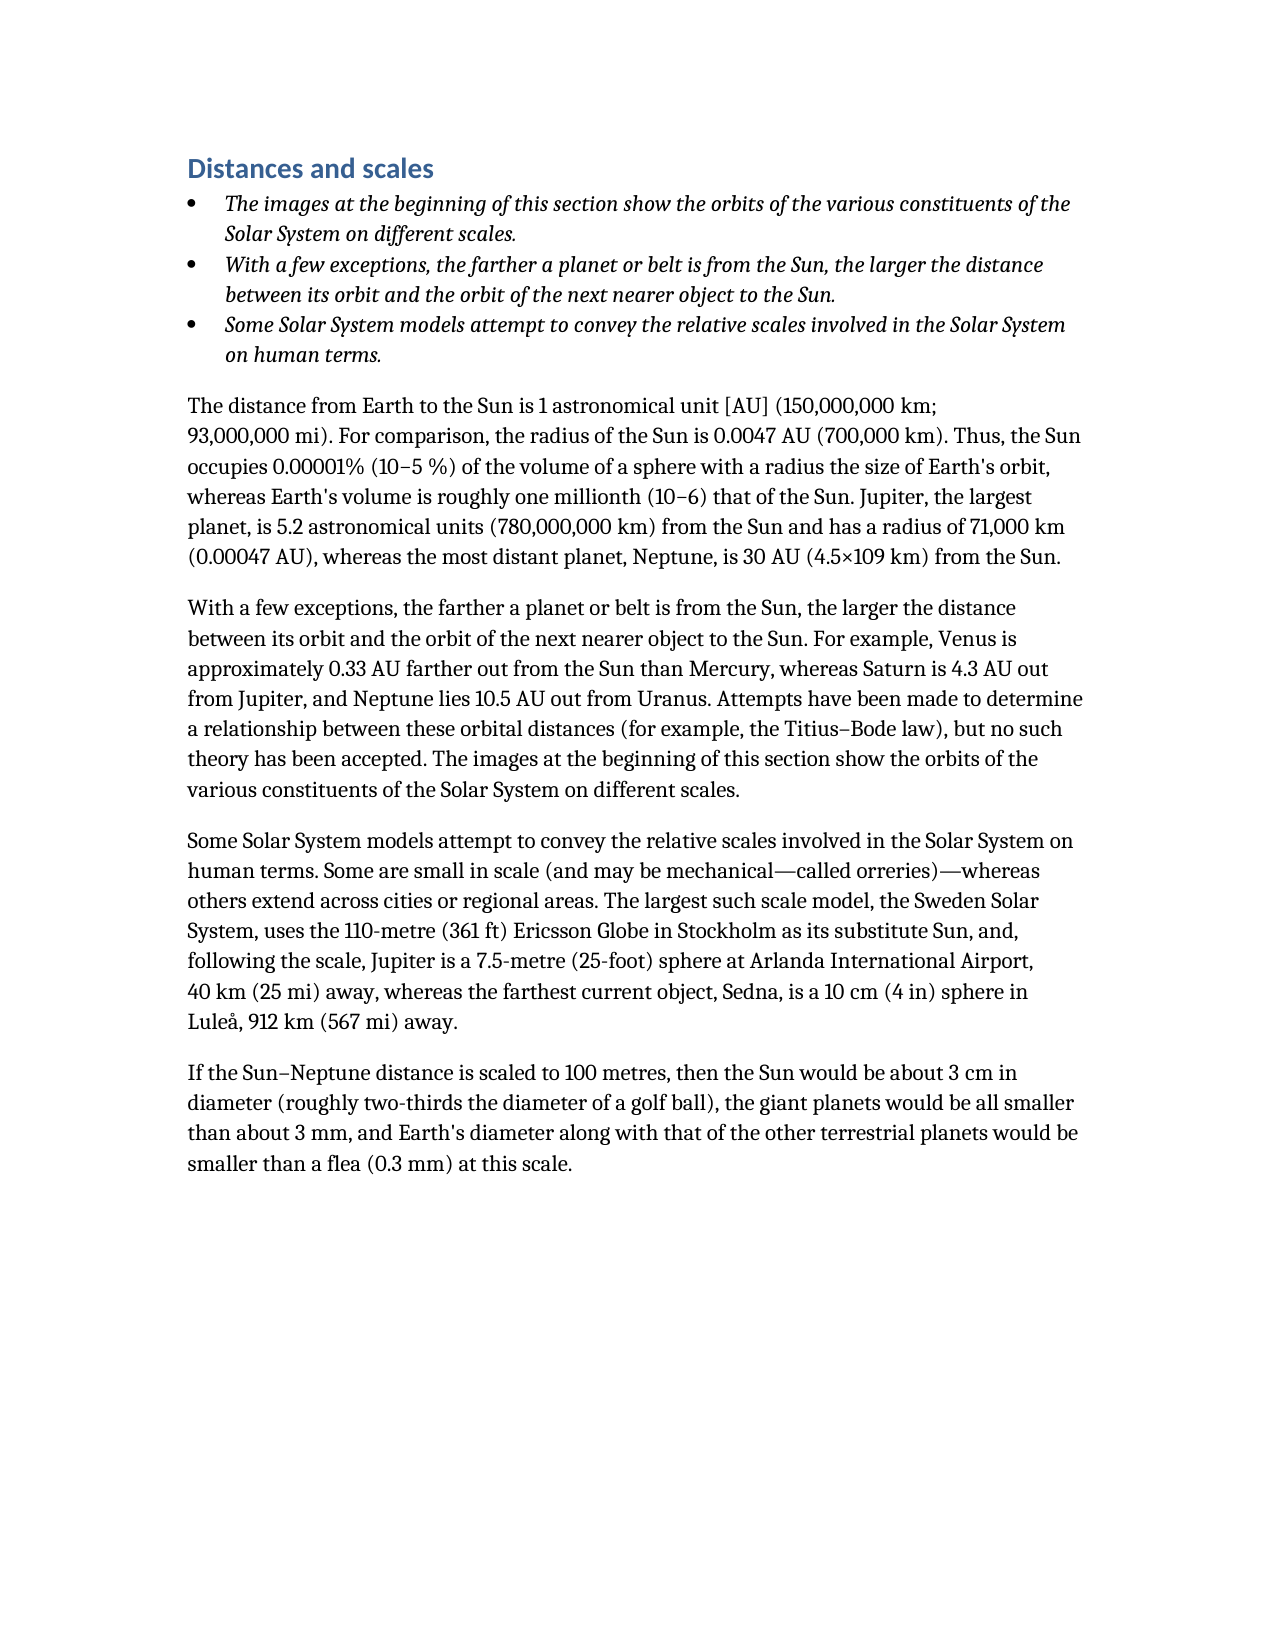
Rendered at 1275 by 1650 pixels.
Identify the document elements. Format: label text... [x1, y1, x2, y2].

list Some Solar System models attempt to convey the relative scales involved in the Solar System on human terms. [187, 312, 1087, 368]
list With a few exceptions, the farther a planet or belt is from the Sun, the larger the distance between its orbit and the orbit of the next nearer object to the Sun. [187, 251, 1087, 308]
list The images at the beginning of this section show the orbits of the various constituents of the Solar System on different scales. [187, 191, 1087, 247]
text With a few exceptions, the farther a planet or belt is from the Sun, the larger the distance between its orbit and the orbit of the next nearer object to the Sun. For example, Venus is approximately 0.33 AU farther out from the Sun than Mercury, whereas Saturn is 4.3 AU out from Jupiter, and Neptune lies 10.5 AU out from Uranus. Attempts have been made to determine a relationship between these orbital distances (for example, the Titius–Bode law), but no such theory has been accepted. The images at the beginning of this section show the orbits of the various constituents of the Solar System on different scales. [187, 595, 1087, 803]
subtitle Distances and scales [187, 150, 1087, 186]
text Some Solar System models attempt to convey the relative scales involved in the Solar System on human terms. Some are small in scale (and may be mechanical—called orreries)—whereas others extend across cities or regional areas. The largest such scale model, the Sweden Solar System, uses the 110-metre (361 ft) Ericsson Globe in Stockholm as its substitute Sun, and, following the scale, Jupiter is a 7.5-metre (25-foot) sphere at Arlanda International Airport, 40 km (25 mi) away, whereas the farthest current object, Sedna, is a 10 cm (4 in) sphere in Luleå, 912 km (567 mi) away. [187, 827, 1087, 1035]
text The distance from Earth to the Sun is 1 astronomical unit [AU] (150,000,000 km; 93,000,000 mi). For comparison, the radius of the Sun is 0.0047 AU (700,000 km). Thus, the Sun occupies 0.00001% (10−5 %) of the volume of a sphere with a radius the size of Earth's orbit, whereas Earth's volume is roughly one millionth (10−6) that of the Sun. Jupiter, the largest planet, is 5.2 astronomical units (780,000,000 km) from the Sun and has a radius of 71,000 km (0.00047 AU), whereas the most distant planet, Neptune, is 30 AU (4.5×109 km) from the Sun. [187, 393, 1087, 570]
text If the Sun–Neptune distance is scaled to 100 metres, then the Sun would be about 3 cm in diameter (roughly two-thirds the diameter of a golf ball), the giant planets would be all smaller than about 3 mm, and Earth's diameter along with that of the other terrestrial planets would be smaller than a flea (0.3 mm) at this scale. [187, 1060, 1087, 1177]
